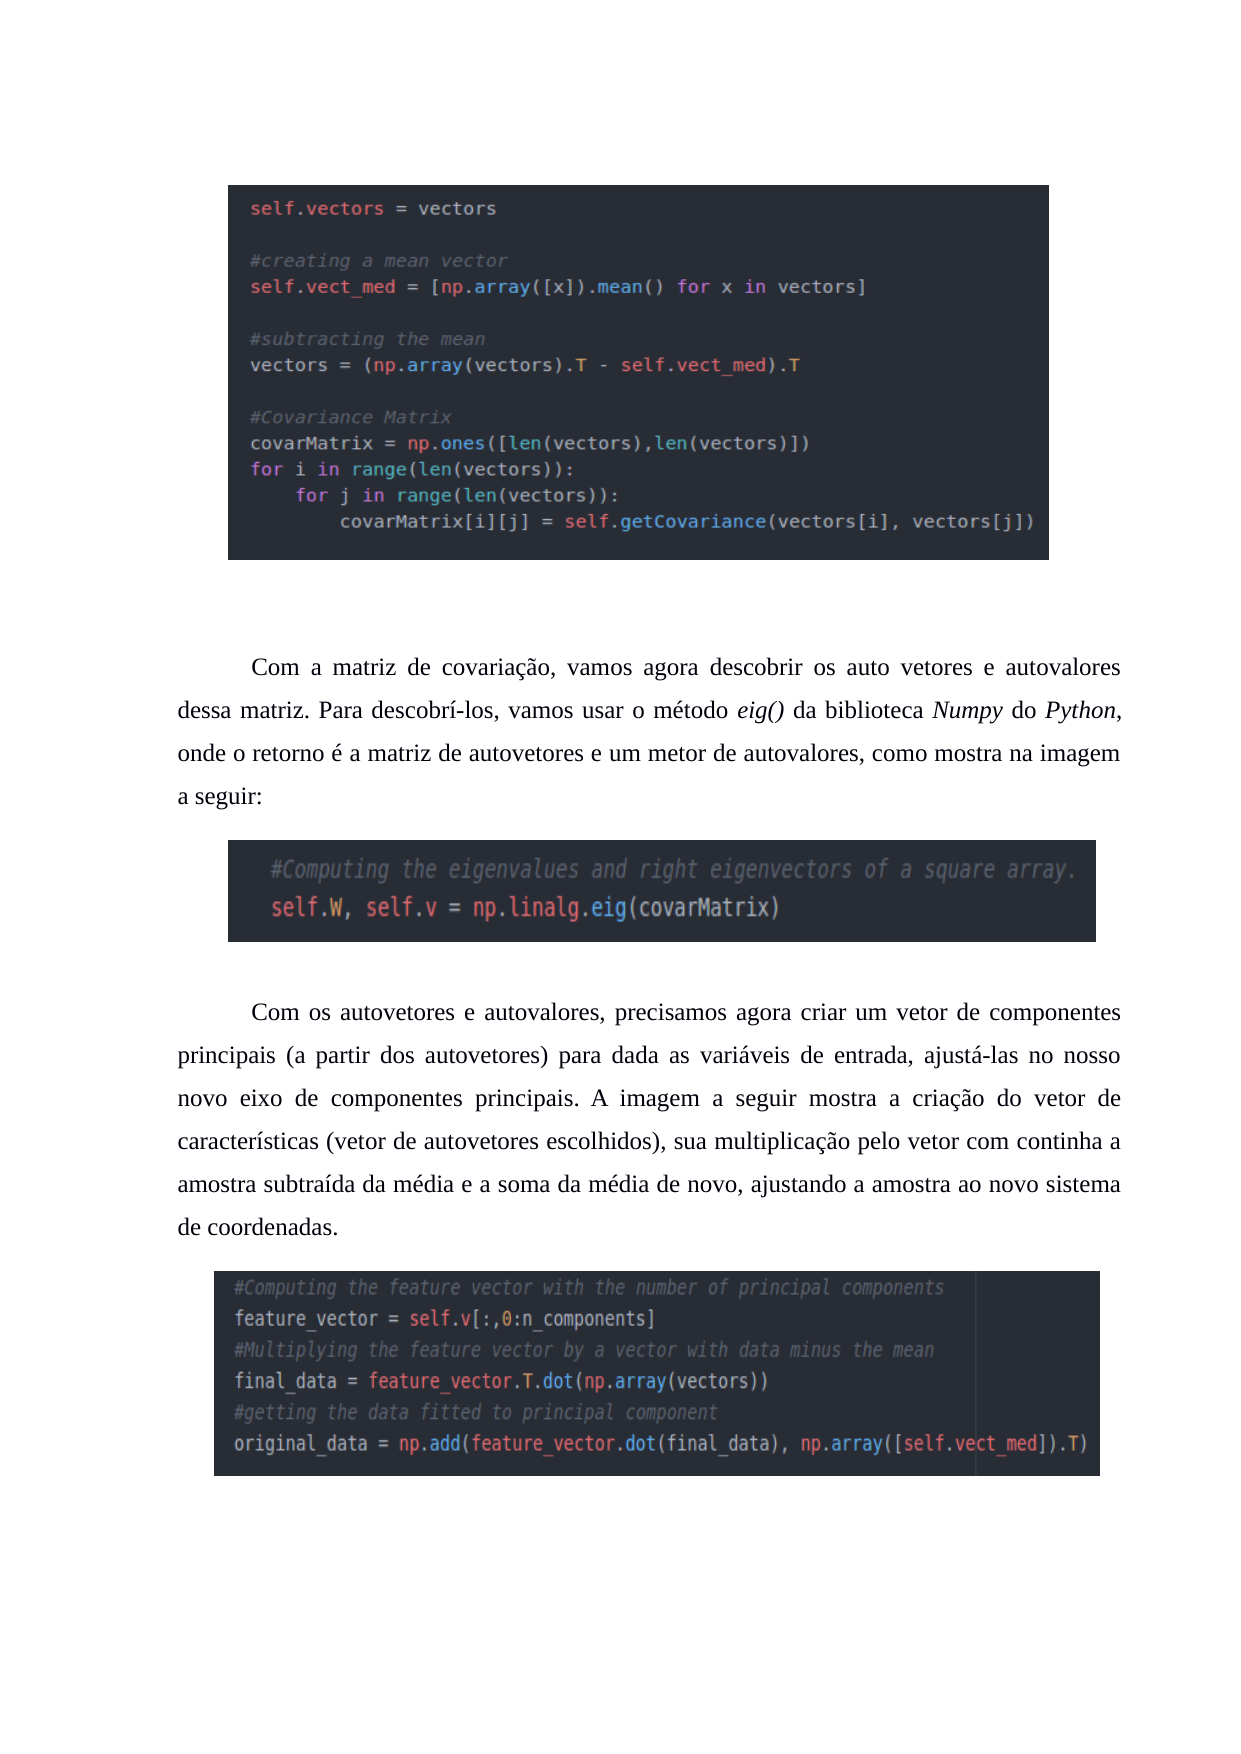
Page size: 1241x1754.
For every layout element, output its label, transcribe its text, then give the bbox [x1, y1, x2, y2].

text Com a matriz de covariação, vamos agora descobrir os auto vetores e autovalores dessa matriz. Para descobrí-los, vamos usar o método eig() da biblioteca Numpy do Python, onde o retorno é a matriz de autovetores e um metor de autovalores, como mostra na imagem a seguir: [177, 652, 1122, 810]
picture [214, 1271, 1100, 1476]
text Com os autovetores e autovalores, precisamos agora criar um vetor de componentes principais (a partir dos autovetores) para dada as variáveis de entrada, ajustá-las no nosso novo eixo de componentes principais. A imagem a seguir mostra a criação do vetor de características (vetor de autovetores escolhidos), sua multiplicação pelo vetor com continha a amostra subtraída da média e a soma da média de novo, ajustando a amostra ao novo sistema de coordenadas. [177, 997, 1122, 1241]
picture [228, 840, 1096, 942]
picture [228, 185, 1049, 560]
